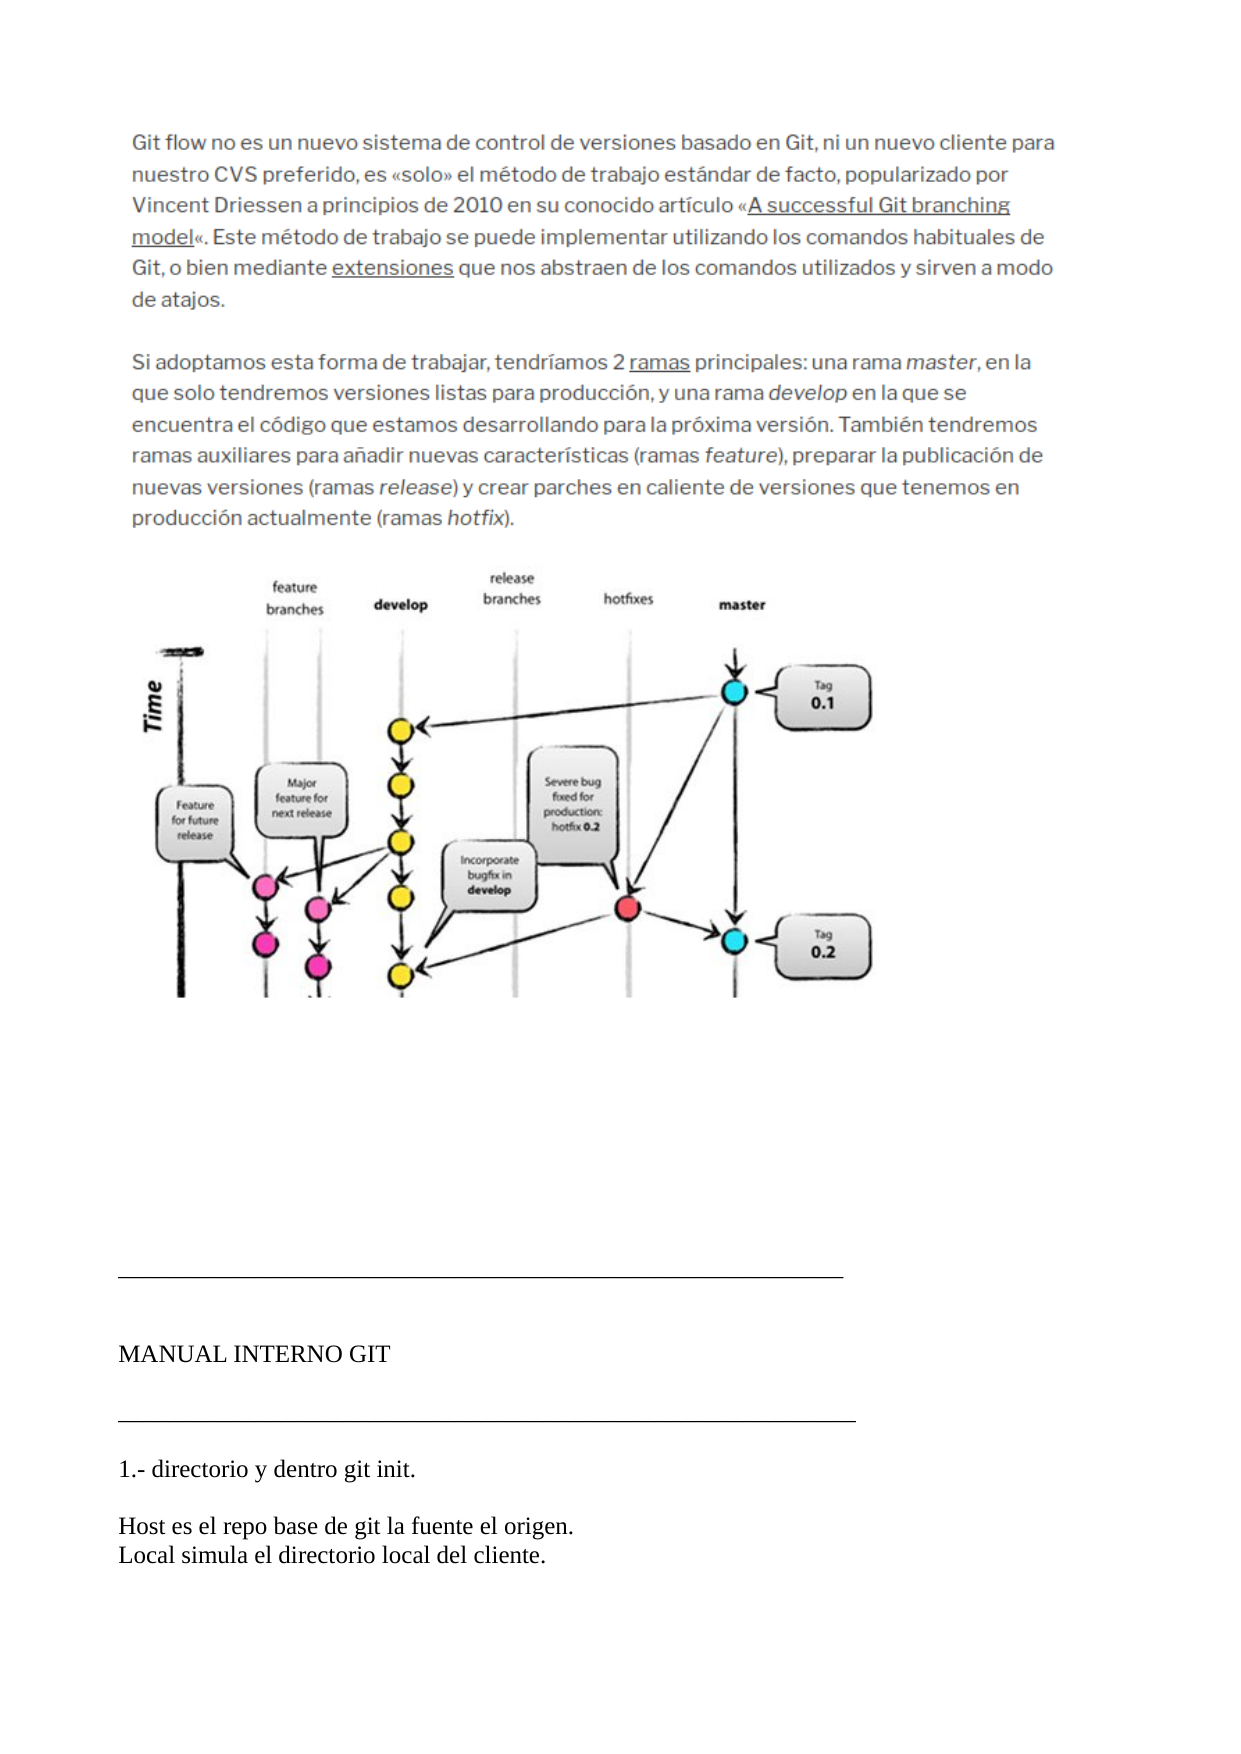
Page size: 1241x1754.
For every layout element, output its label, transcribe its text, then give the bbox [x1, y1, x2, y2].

picture [118, 118, 1123, 1052]
text Host es el repo base de git la fuente el origen. [118, 1511, 1122, 1540]
text __________________________________________________________ [118, 1252, 1122, 1281]
text 1.- directorio y dentro git init. [118, 1454, 1122, 1482]
text Local simula el directorio local del cliente. [118, 1540, 1122, 1569]
text ___________________________________________________________ [118, 1396, 1122, 1425]
text MANUAL INTERNO GIT [118, 1339, 1122, 1367]
